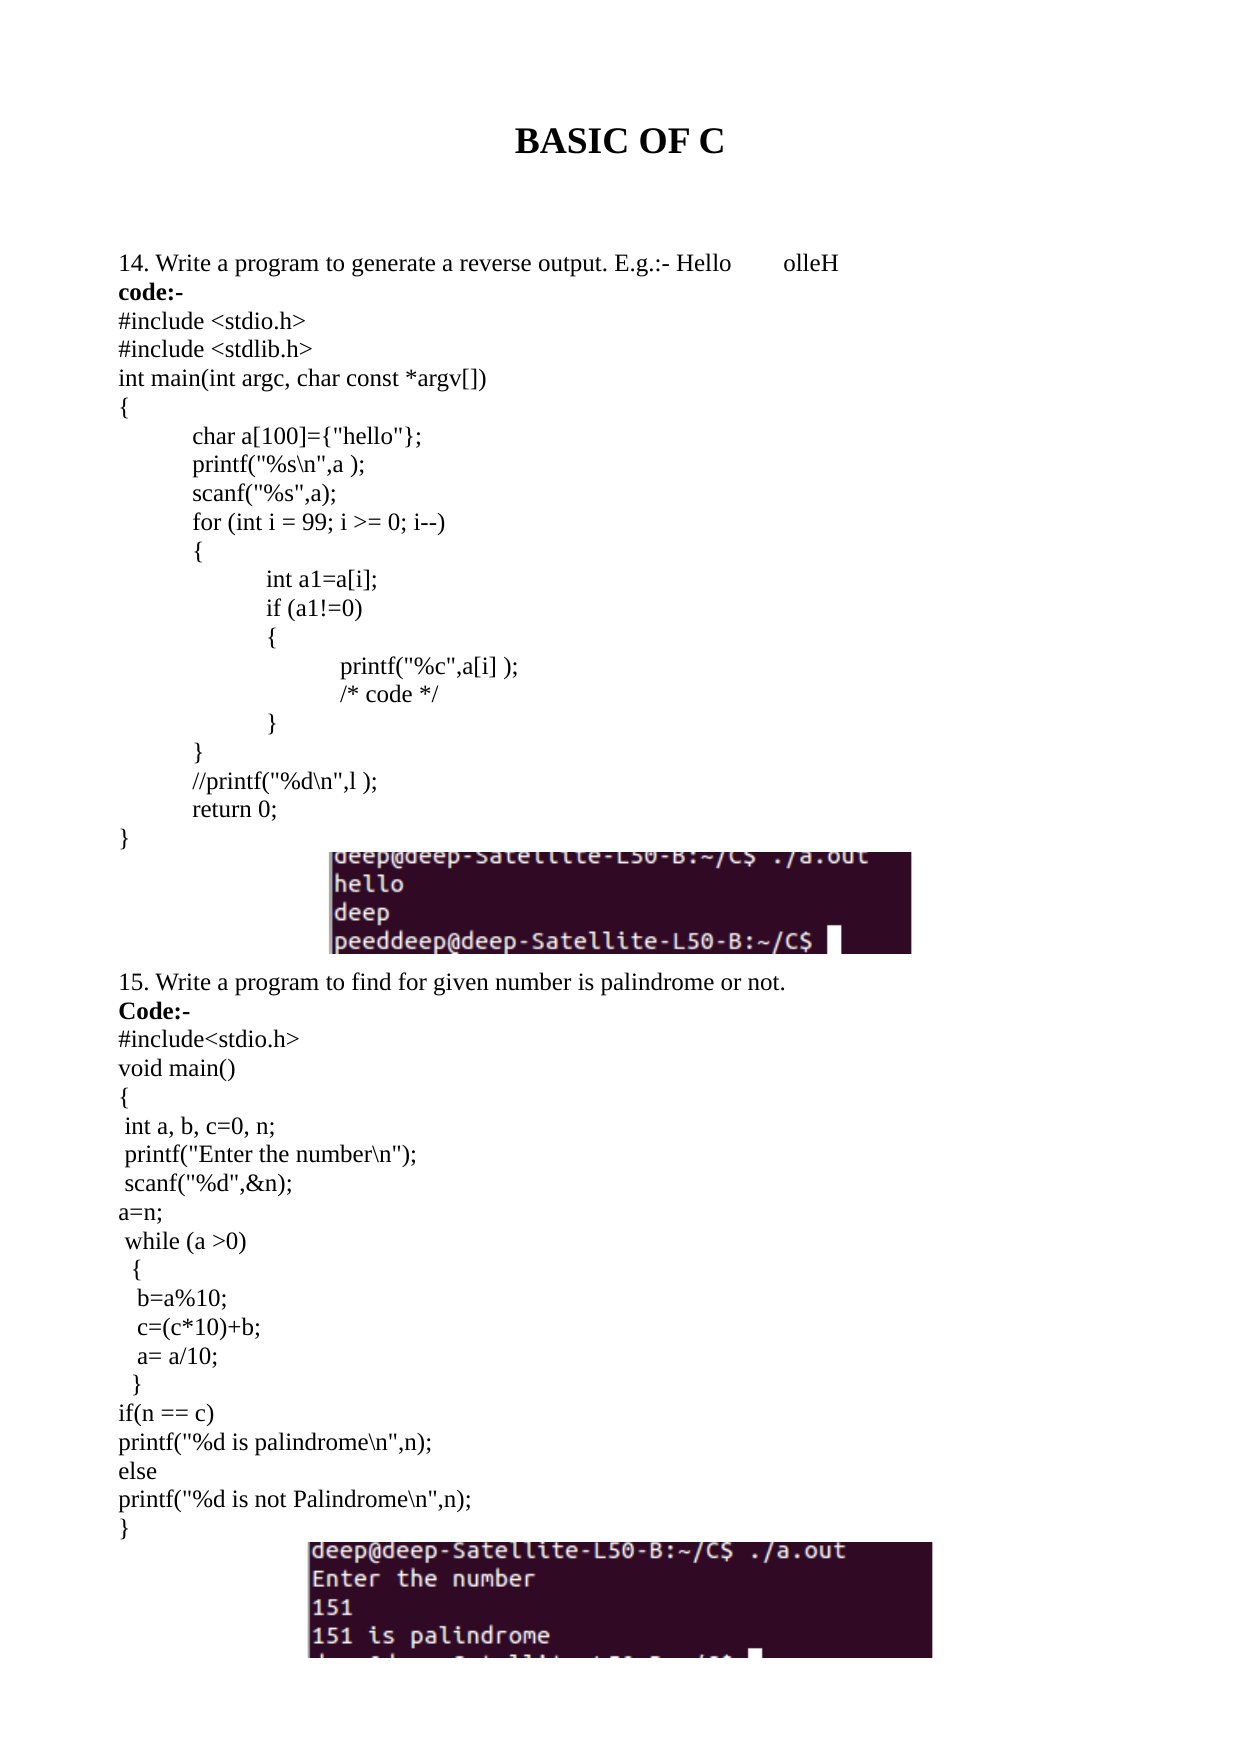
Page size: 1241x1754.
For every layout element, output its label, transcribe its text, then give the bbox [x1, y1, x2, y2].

text { [118, 392, 1122, 421]
text return 0; [118, 794, 1122, 823]
text } [118, 737, 1122, 766]
text 14. Write a program to generate a reverse output. E.g.:- Hello  olleH [118, 248, 1122, 277]
text b=a%10; [118, 1283, 1122, 1312]
text char a[100]={"hello"}; [118, 421, 1122, 449]
text while (a >0) [118, 1226, 1122, 1254]
text int a1=a[i]; [118, 564, 1122, 593]
text for (int i = 99; i >= 0; i--) [118, 507, 1122, 536]
text } [118, 823, 1122, 852]
text scanf("%s",a); [118, 478, 1122, 507]
text { [118, 622, 1122, 651]
text { [118, 536, 1122, 564]
text #include<stdio.h> [118, 1024, 1122, 1053]
text } [118, 1369, 1122, 1398]
text /* code */ [118, 679, 1122, 708]
text { [118, 1082, 1122, 1111]
text c=(c*10)+b; [118, 1312, 1122, 1341]
text #include <stdio.h> [118, 306, 1122, 334]
text #include <stdlib.h> [118, 334, 1122, 363]
picture [307, 1542, 933, 1658]
text if (a1!=0) [118, 593, 1122, 622]
text int a, b, c=0, n; [118, 1111, 1122, 1139]
text a=n; [118, 1197, 1122, 1226]
text if(n == c) [118, 1398, 1122, 1427]
text printf("%c",a[i] ); [118, 651, 1122, 679]
text printf("%d is not Palindrome\n",n); [118, 1484, 1122, 1513]
text //printf("%d\n",l ); [118, 766, 1122, 794]
text printf("%d is palindrome\n",n); [118, 1427, 1122, 1456]
text } [118, 708, 1122, 737]
text scanf("%d",&n); [118, 1168, 1122, 1197]
text } [118, 1513, 1122, 1542]
text { [118, 1254, 1122, 1283]
text void main() [118, 1053, 1122, 1082]
text printf("%s\n",a ); [118, 449, 1122, 478]
text int main(int argc, char const *argv[]) [118, 363, 1122, 392]
text printf("Enter the number\n"); [118, 1139, 1122, 1168]
text a= a/10; [118, 1341, 1122, 1369]
text else [118, 1456, 1122, 1484]
text code:- [118, 277, 1122, 306]
text 15. Write a program to find for given number is palindrome or not. [118, 967, 1122, 996]
picture [328, 852, 912, 954]
text Code:- [118, 996, 1122, 1024]
